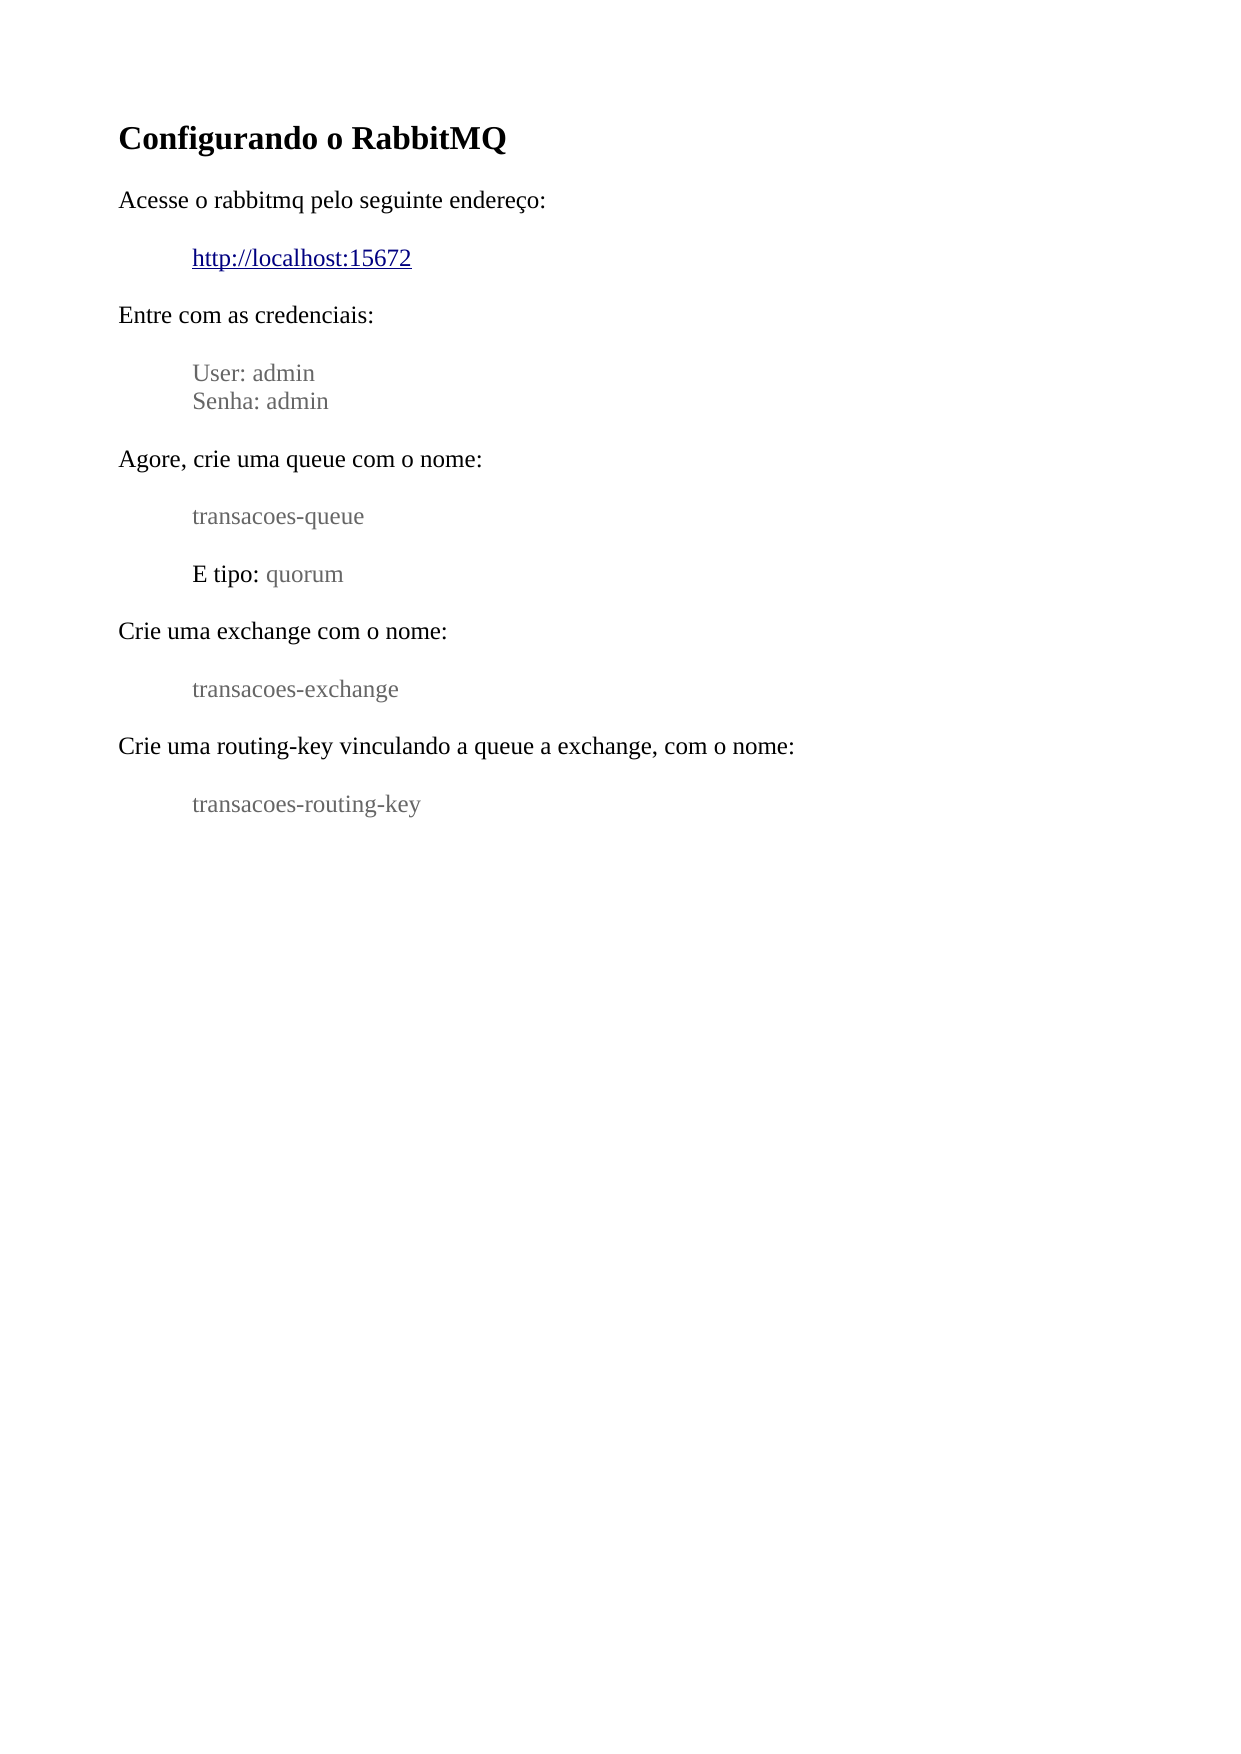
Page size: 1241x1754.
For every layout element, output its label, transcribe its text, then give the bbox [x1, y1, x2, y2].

text transacoes-routing-key [118, 789, 1122, 818]
text Agore, crie uma queue com o nome: [118, 444, 1122, 473]
text Configurando o RabbitMQ [118, 118, 1122, 156]
text transacoes-exchange [118, 674, 1122, 703]
text transacoes-queue [118, 501, 1122, 530]
text Entre com as credenciais: [118, 300, 1122, 329]
text User: admin [118, 358, 1122, 386]
text E tipo: quorum [118, 559, 1122, 588]
text Crie uma routing-key vinculando a queue a exchange, com o nome: [118, 731, 1122, 760]
text http://localhost:15672 [118, 243, 1122, 271]
text Crie uma exchange com o nome: [118, 616, 1122, 645]
text Senha: admin [118, 386, 1122, 415]
text Acesse o rabbitmq pelo seguinte endereço: [118, 185, 1122, 214]
